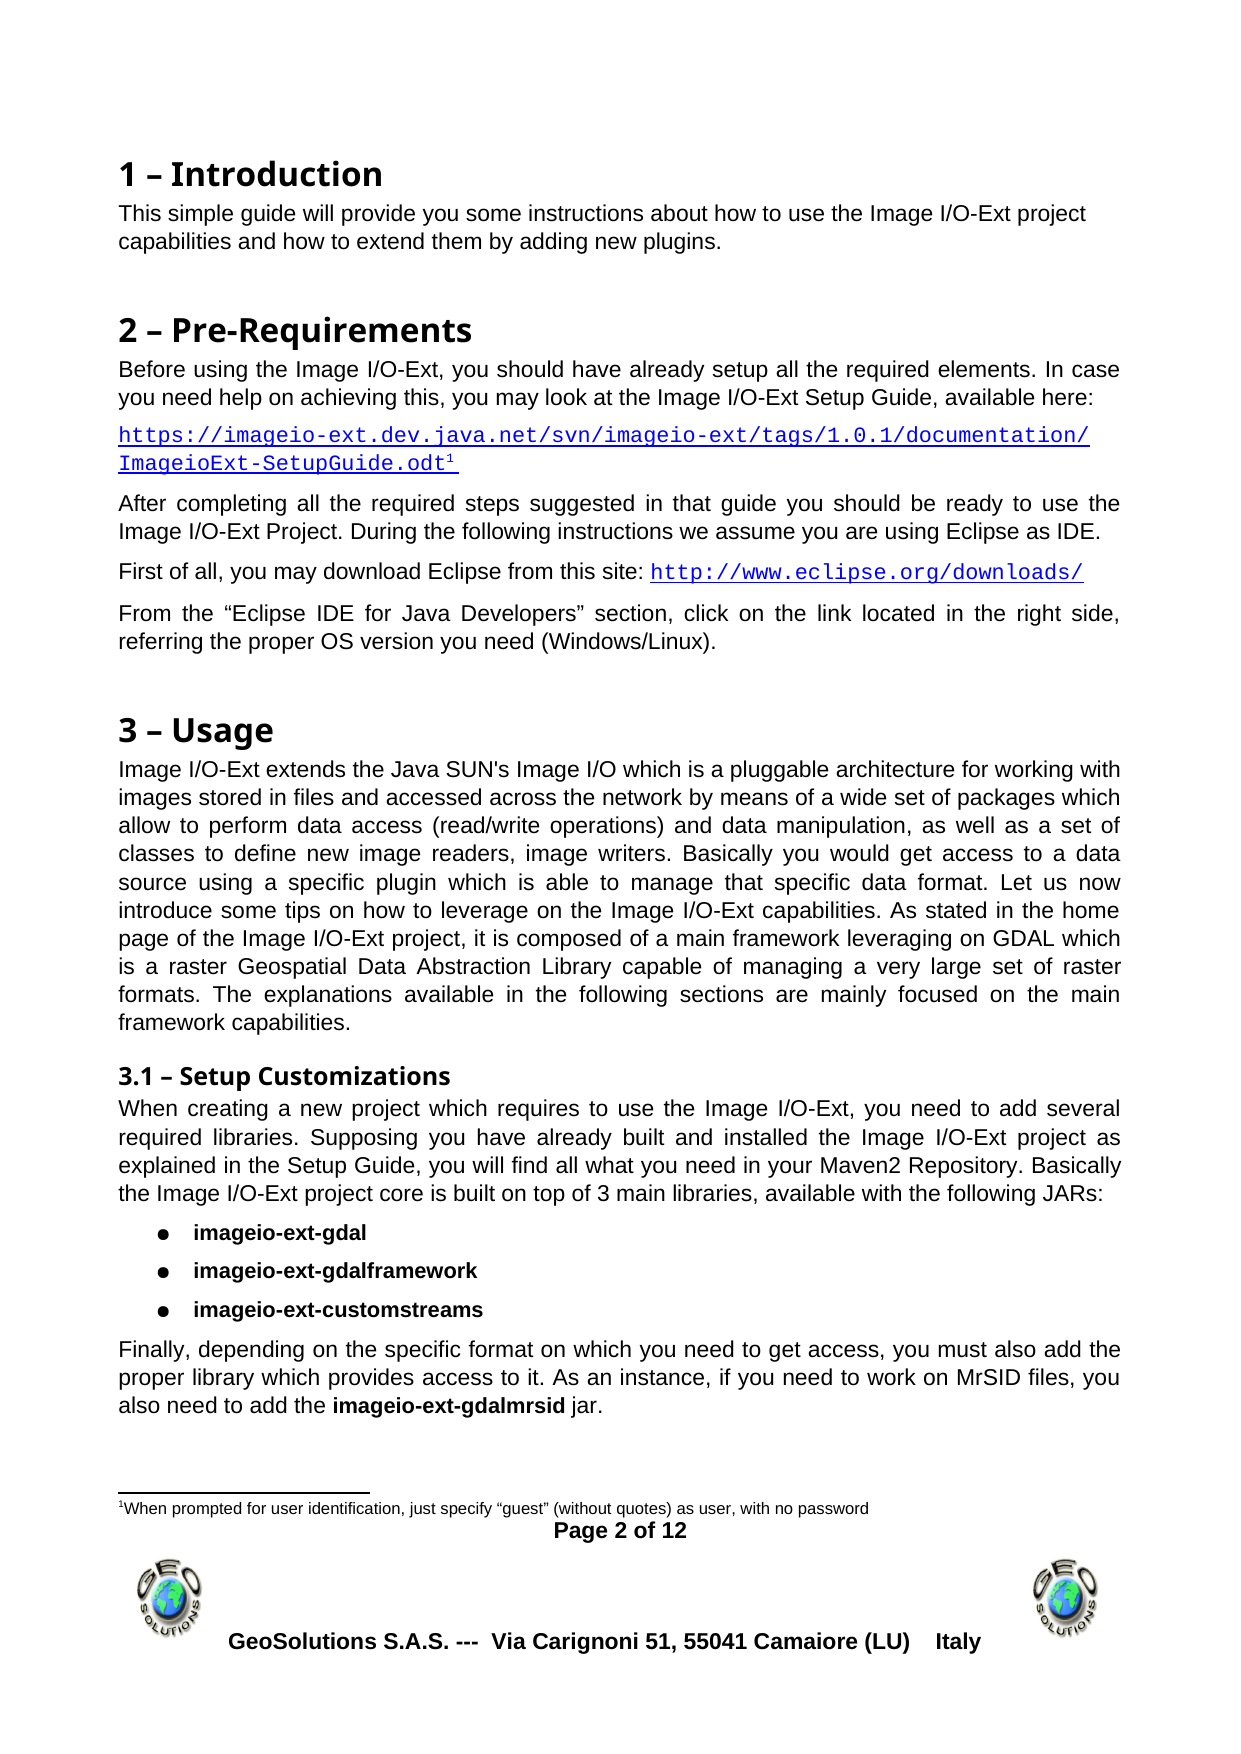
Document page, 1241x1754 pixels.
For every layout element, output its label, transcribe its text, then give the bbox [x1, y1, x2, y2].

text After completing all the required steps suggested in that guide you should be ready to use the Image I/O-Ext Project. During the following instructions we assume you are using Eclipse as IDE. [118, 491, 1122, 544]
subtitle 2 – Pre-Requirements [118, 307, 1122, 352]
text https://imageio-ext.dev.java.net/svn/imageio-ext/tags/1.0.1/documentation/ImageioExt-SetupGuide.odt [118, 424, 1122, 477]
text From the “Eclipse IDE for Java Developers” section, click on the link located in the right side, referring the proper OS version you need (Windows/Linux). [118, 601, 1122, 654]
list imageio-ext-customstreams [156, 1298, 1122, 1322]
list imageio-ext-gdalframework [156, 1259, 1122, 1283]
text First of all, you may download Eclipse from this site: http://www.eclipse.org/downloads/ [118, 559, 1122, 586]
list imageio-ext-gdal [156, 1220, 1122, 1245]
subtitle 3 – Usage [118, 707, 1122, 752]
text When prompted for user identification, just specify “guest” (without quotes) as user, with no password [118, 1499, 1122, 1518]
text This simple guide will provide you some instructions about how to use the Image I/O-Ext project capabilities and how to extend them by adding new plugins. [118, 200, 1122, 254]
picture [1030, 1552, 1101, 1641]
text Before using the Image I/O-Ext, you should have already setup all the required elements. In case you need help on achieving this, you may look at the Image I/O-Ext Setup Guide, available here: [118, 357, 1122, 410]
text Image I/O-Ext extends the Java SUN's Image I/O which is a pluggable architecture for working with images stored in files and accessed across the network by means of a wide set of packages which allow to perform data access (read/write operations) and data manipulation, as well as a set of classes to define new image readers, image writers. Basically you would get access to a data source using a specific plugin which is able to manage that specific data format. Let us now introduce some tips on how to leverage on the Image I/O-Ext capabilities. As stated in the home page of the Image I/O-Ext project, it is composed of a main framework leveraging on GDAL which is a raster Geospatial Data Abstraction Library capable of managing a very large set of raster formats. The explanations available in the following sections are mainly focused on the main framework capabilities. [118, 757, 1122, 1035]
picture [134, 1552, 205, 1641]
text When creating a new project which requires to use the Image I/O-Ext, you need to add several required libraries. Supposing you have already built and installed the Image I/O-Ext project as explained in the Setup Guide, you will find all what you need in your Maven2 Repository. Basically the Image I/O-Ext project core is built on top of 3 main libraries, available with the following JARs: [118, 1096, 1122, 1206]
text Finally, depending on the specific format on which you need to get access, you must also add the proper library which provides access to it. As an instance, if you need to work on MrSID files, you also need to add the imageio-ext-gdalmrsid jar. [118, 1336, 1122, 1418]
subtitle 3.1 – Setup Customizations [118, 1059, 1122, 1093]
subtitle 1 – Introduction [118, 151, 1122, 196]
